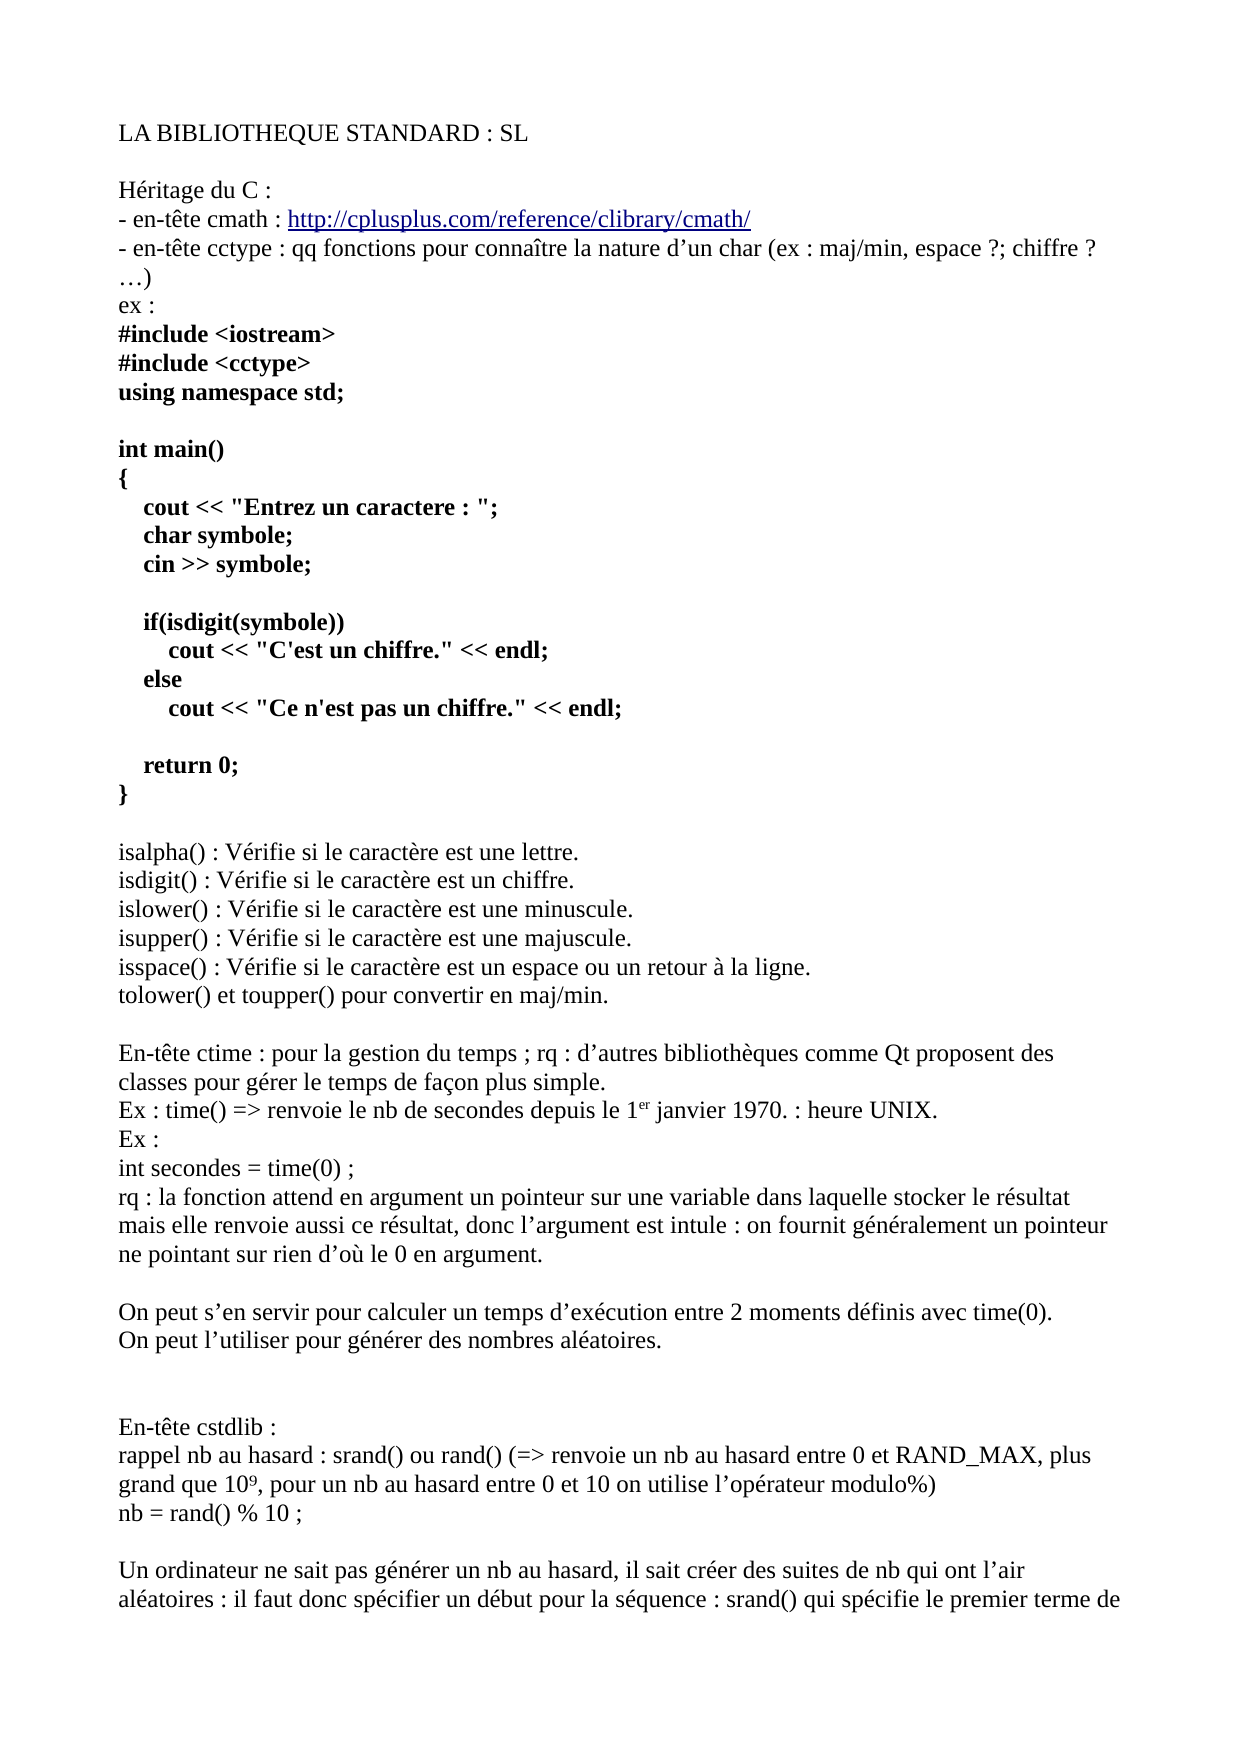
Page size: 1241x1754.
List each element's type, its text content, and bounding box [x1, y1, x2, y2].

text Ex : time() => renvoie le nb de secondes depuis le 1er janvier 1970. : heure UNIX. [118, 1096, 1122, 1124]
text isalpha() : Vérifie si le caractère est une lettre. [118, 837, 1122, 866]
text Un ordinateur ne sait pas générer un nb au hasard, il sait créer des suites de nb qui ont l’air aléatoires : il faut donc spécifier un début pour la séquence : srand() qui spécifie le premier terme de [118, 1556, 1122, 1613]
text #include <cctype> [118, 348, 1122, 377]
text isdigit() : Vérifie si le caractère est un chiffre. [118, 866, 1122, 894]
text - en-tête cctype : qq fonctions pour connaître la nature d’un char (ex : maj/min, espace ?; chiffre ?…) [118, 233, 1122, 291]
text nb = rand() % 10 ; [118, 1498, 1122, 1527]
text cout << "Ce n'est pas un chiffre." << endl; [118, 693, 1122, 722]
text rappel nb au hasard : srand() ou rand() (=> renvoie un nb au hasard entre 0 et RAND_MAX, plus grand que 10⁹, pour un nb au hasard entre 0 et 10 on utilise l’opérateur modulo%) [118, 1441, 1122, 1498]
text rq : la fonction attend en argument un pointeur sur une variable dans laquelle stocker le résultat mais elle renvoie aussi ce résultat, donc l’argument est intule : on fournit généralement un pointeur ne pointant sur rien d’où le 0 en argument. [118, 1182, 1122, 1268]
text char symbole; [118, 521, 1122, 549]
text - en-tête cmath : http://cplusplus.com/reference/clibrary/cmath/ [118, 204, 1122, 233]
text On peut s’en servir pour calculer un temps d’exécution entre 2 moments définis avec time(0). [118, 1297, 1122, 1326]
text islower() : Vérifie si le caractère est une minuscule. [118, 894, 1122, 923]
text ex : [118, 291, 1122, 319]
text cout << "C'est un chiffre." << endl; [118, 636, 1122, 664]
text Héritage du C : [118, 176, 1122, 204]
text #include <iostream> [118, 319, 1122, 348]
text { [118, 463, 1122, 492]
text LA BIBLIOTHEQUE STANDARD : SL [118, 118, 1122, 147]
text int secondes = time(0) ; [118, 1153, 1122, 1182]
text using namespace std; [118, 377, 1122, 406]
text isupper() : Vérifie si le caractère est une majuscule. [118, 923, 1122, 952]
text En-tête cstdlib : [118, 1412, 1122, 1441]
text if(isdigit(symbole)) [118, 607, 1122, 636]
text int main() [118, 434, 1122, 463]
text cout << "Entrez un caractere : "; [118, 492, 1122, 521]
text isspace() : Vérifie si le caractère est un espace ou un retour à la ligne. [118, 952, 1122, 981]
text return 0; [118, 751, 1122, 779]
text En-tête ctime : pour la gestion du temps ; rq : d’autres bibliothèques comme Qt proposent des classes pour gérer le temps de façon plus simple. [118, 1038, 1122, 1096]
text cin >> symbole; [118, 549, 1122, 578]
text } [118, 779, 1122, 808]
text On peut l’utiliser pour générer des nombres aléatoires. [118, 1326, 1122, 1354]
text tolower() et toupper() pour convertir en maj/min. [118, 981, 1122, 1009]
text else [118, 664, 1122, 693]
text Ex : [118, 1124, 1122, 1153]
